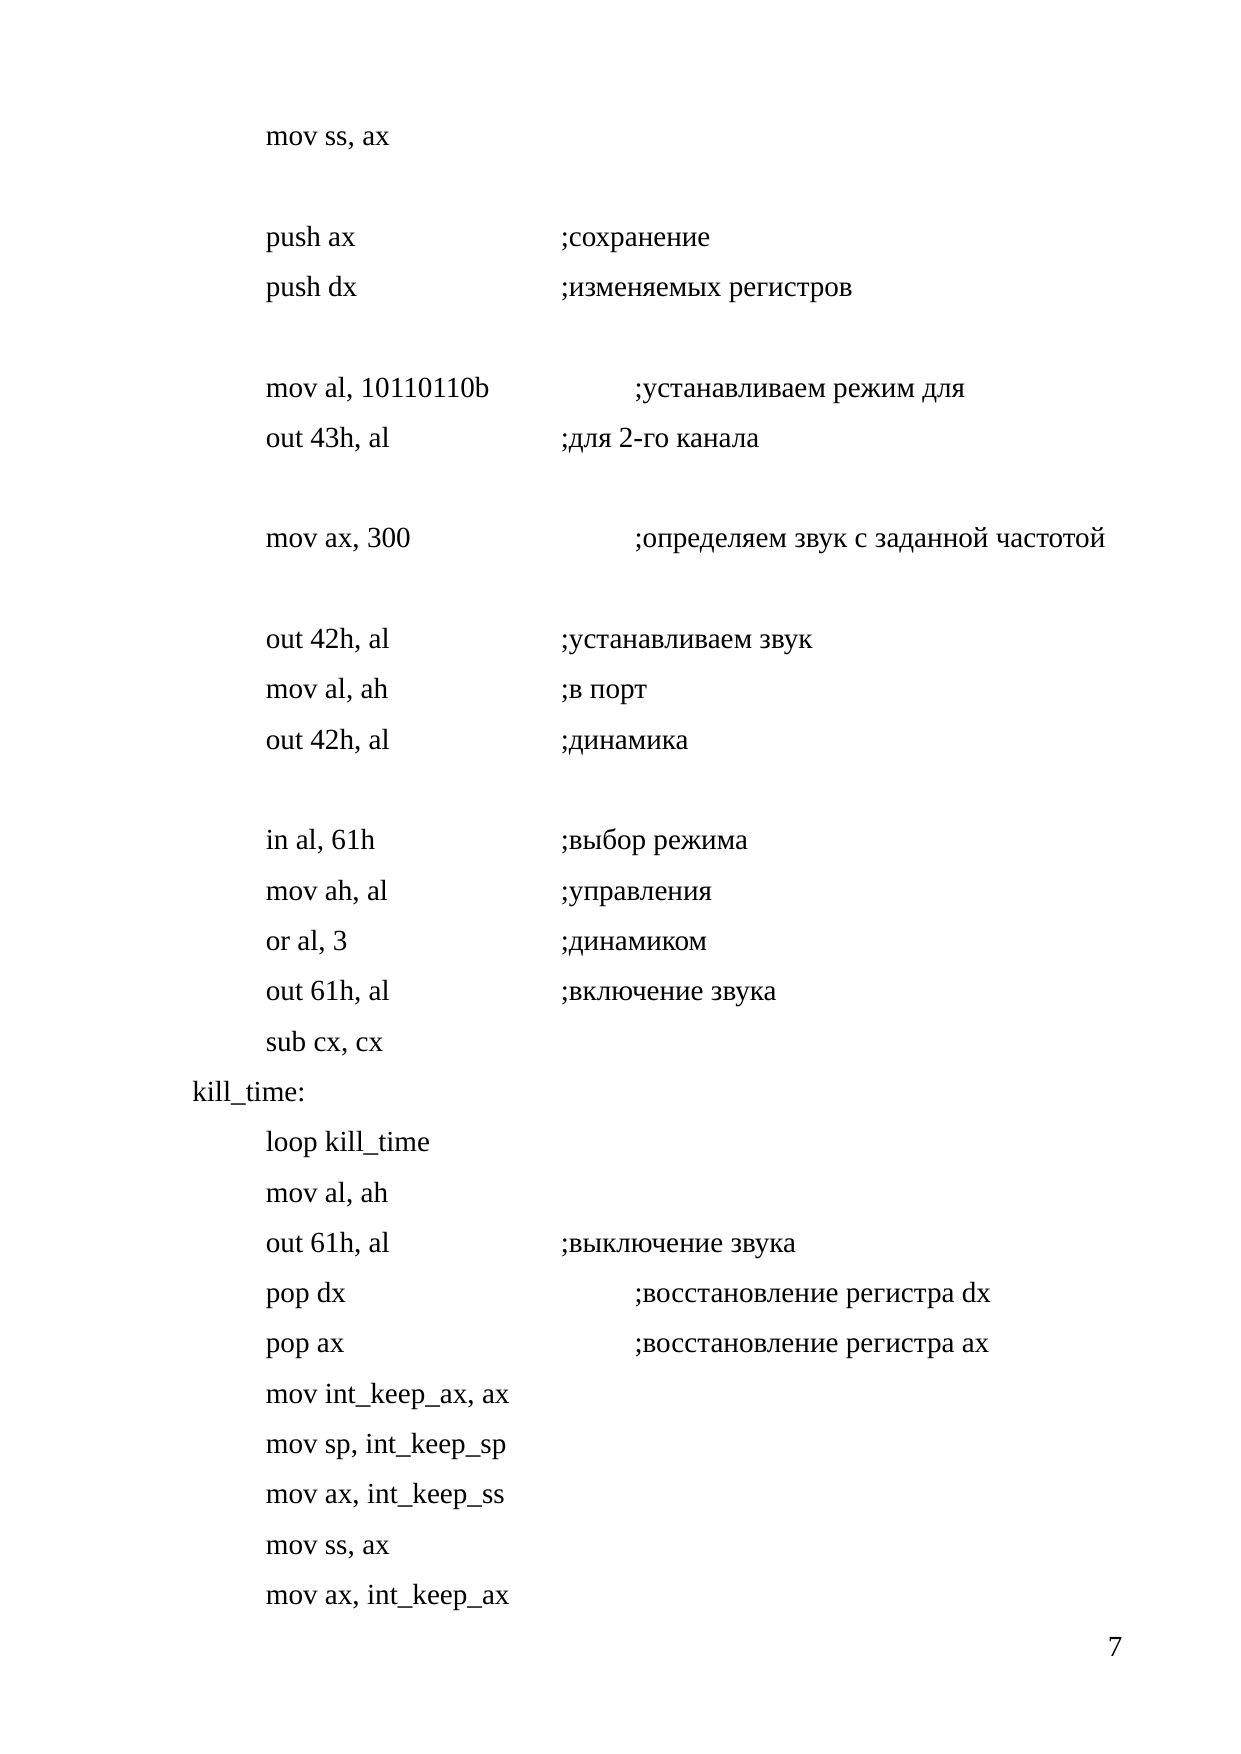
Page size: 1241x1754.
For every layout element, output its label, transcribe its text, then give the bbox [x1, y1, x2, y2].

text pop ax ;восстановление регистра ax [118, 1326, 1122, 1359]
text push dx ;изменяемых регистров [118, 269, 1122, 303]
text mov ss, ax [118, 1527, 1122, 1560]
text sub cx, cx [118, 1024, 1122, 1057]
text in al, 61h ;выбор режима [118, 822, 1122, 856]
text out 42h, al ;устанавливаем звук [118, 621, 1122, 655]
text mov al, 10110110b ;устанавливаем режим для [118, 370, 1122, 403]
text pop dx ;восстановление регистра dx [118, 1275, 1122, 1309]
text mov al, ah [118, 1175, 1122, 1208]
text mov al, ah ;в порт [118, 672, 1122, 705]
text out 61h, al ;включение звука [118, 973, 1122, 1007]
text mov ax, int_keep_ax [118, 1577, 1122, 1611]
text or al, 3 ;динамиком [118, 923, 1122, 957]
text mov ss, ax [118, 118, 1122, 152]
text out 43h, al ;для 2-го канала [118, 420, 1122, 453]
text mov ah, al ;управления [118, 873, 1122, 906]
text push ax ;сохранение [118, 219, 1122, 252]
text mov ax, 300 ;определяем звук с заданной частотой [118, 521, 1122, 554]
text mov int_keep_ax, ax [118, 1376, 1122, 1409]
text loop kill_time [118, 1124, 1122, 1158]
text kill_time: [118, 1074, 1122, 1108]
text out 42h, al ;динамика [118, 722, 1122, 755]
text mov ax, int_keep_ss [118, 1477, 1122, 1510]
text out 61h, al ;выключение звука [118, 1225, 1122, 1258]
text mov sp, int_keep_sp [118, 1426, 1122, 1460]
